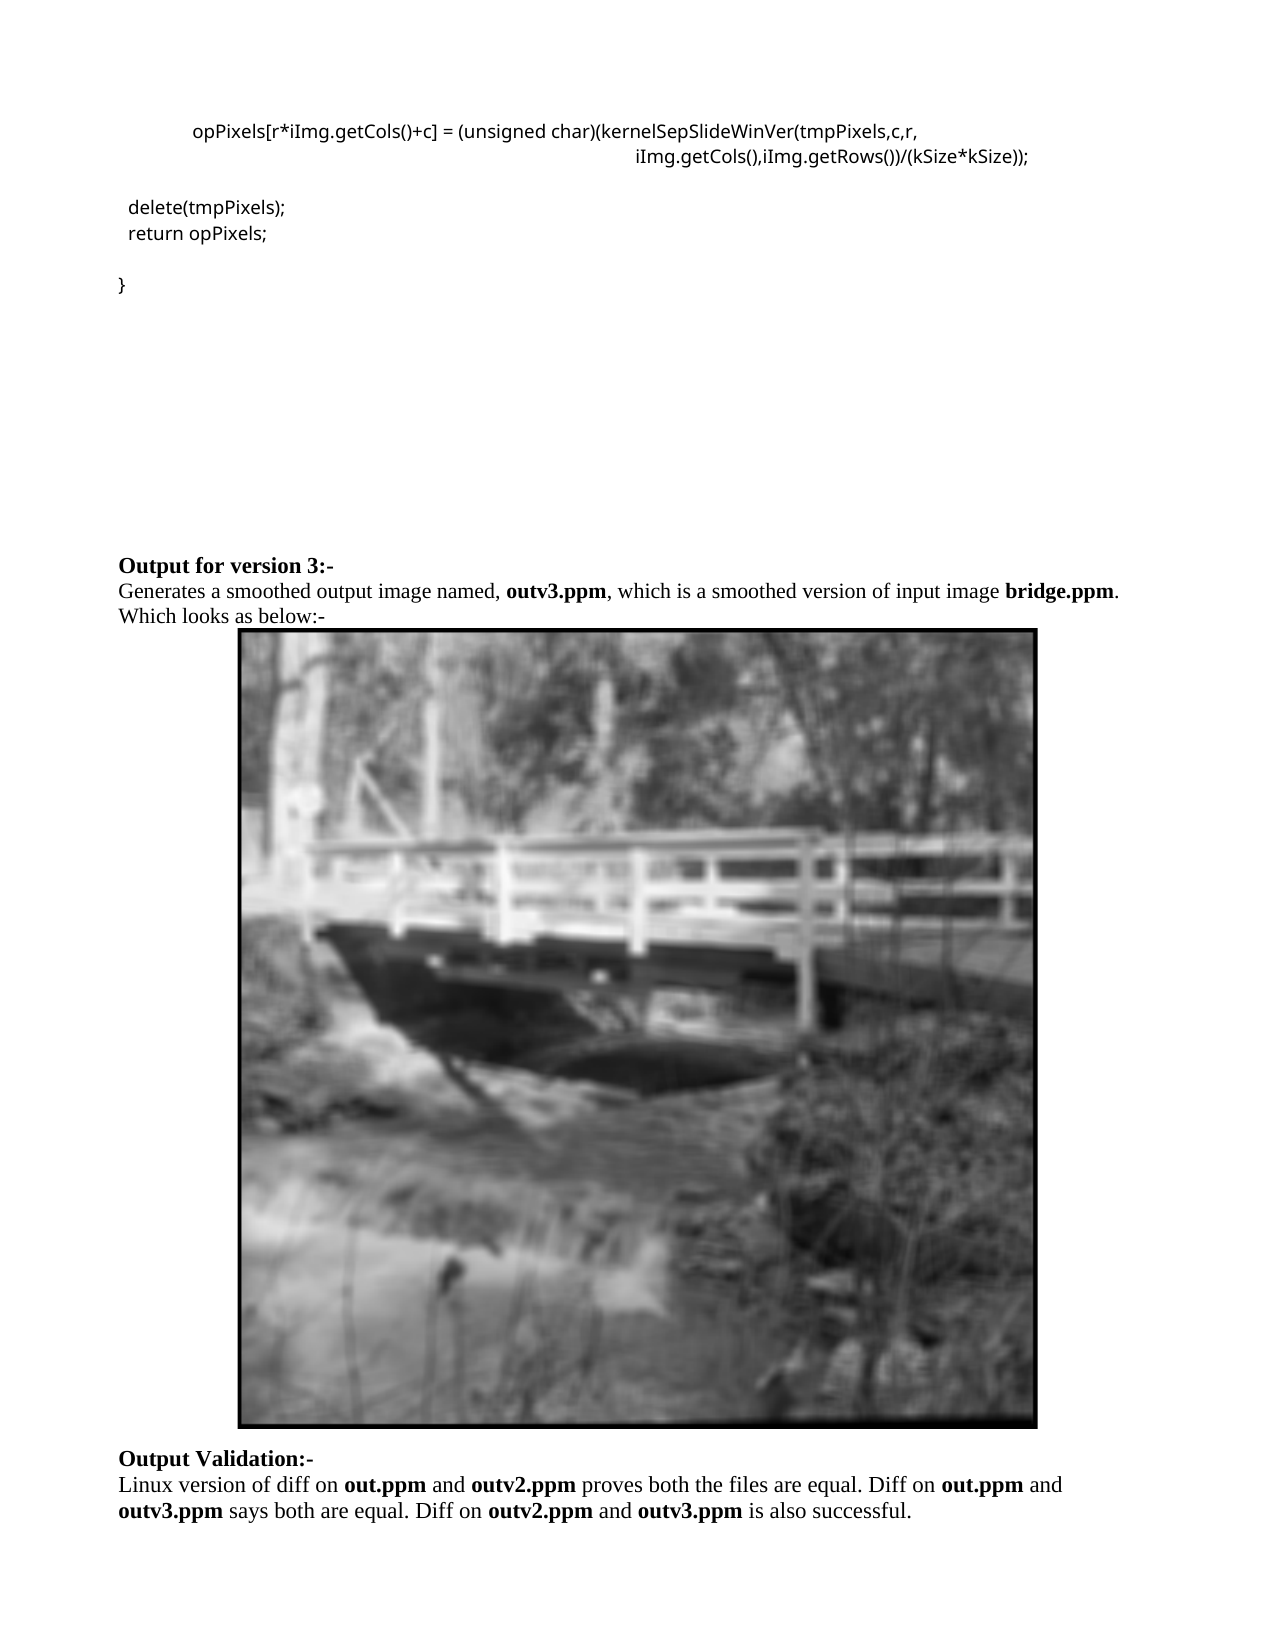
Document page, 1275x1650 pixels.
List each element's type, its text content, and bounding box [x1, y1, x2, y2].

text Output Validation:- [118, 1444, 1157, 1471]
text delete(tmpPixels); [118, 195, 1157, 220]
text iImg.getCols(),iImg.getRows())/(kSize*kSize)); [118, 144, 1157, 169]
text return opPixels; [118, 220, 1157, 246]
text Generates a smoothed output image named, outv3.ppm, which is a smoothed version of input image bridge.ppm. [118, 578, 1157, 603]
text } [118, 271, 1157, 297]
text opPixels[r*iImg.getCols()+c] = (unsigned char)(kernelSepSlideWinVer(tmpPixels,c,r, [118, 118, 1157, 144]
picture [237, 628, 1038, 1429]
text Output for version 3:- [118, 552, 1157, 578]
text Linux version of diff on out.ppm and outv2.ppm proves both the files are equal. Diff on out.ppm and outv3.ppm says both are equal. Diff on outv2.ppm and outv3.ppm is also successful. [118, 1471, 1157, 1524]
text Which looks as below:- [118, 603, 1157, 629]
